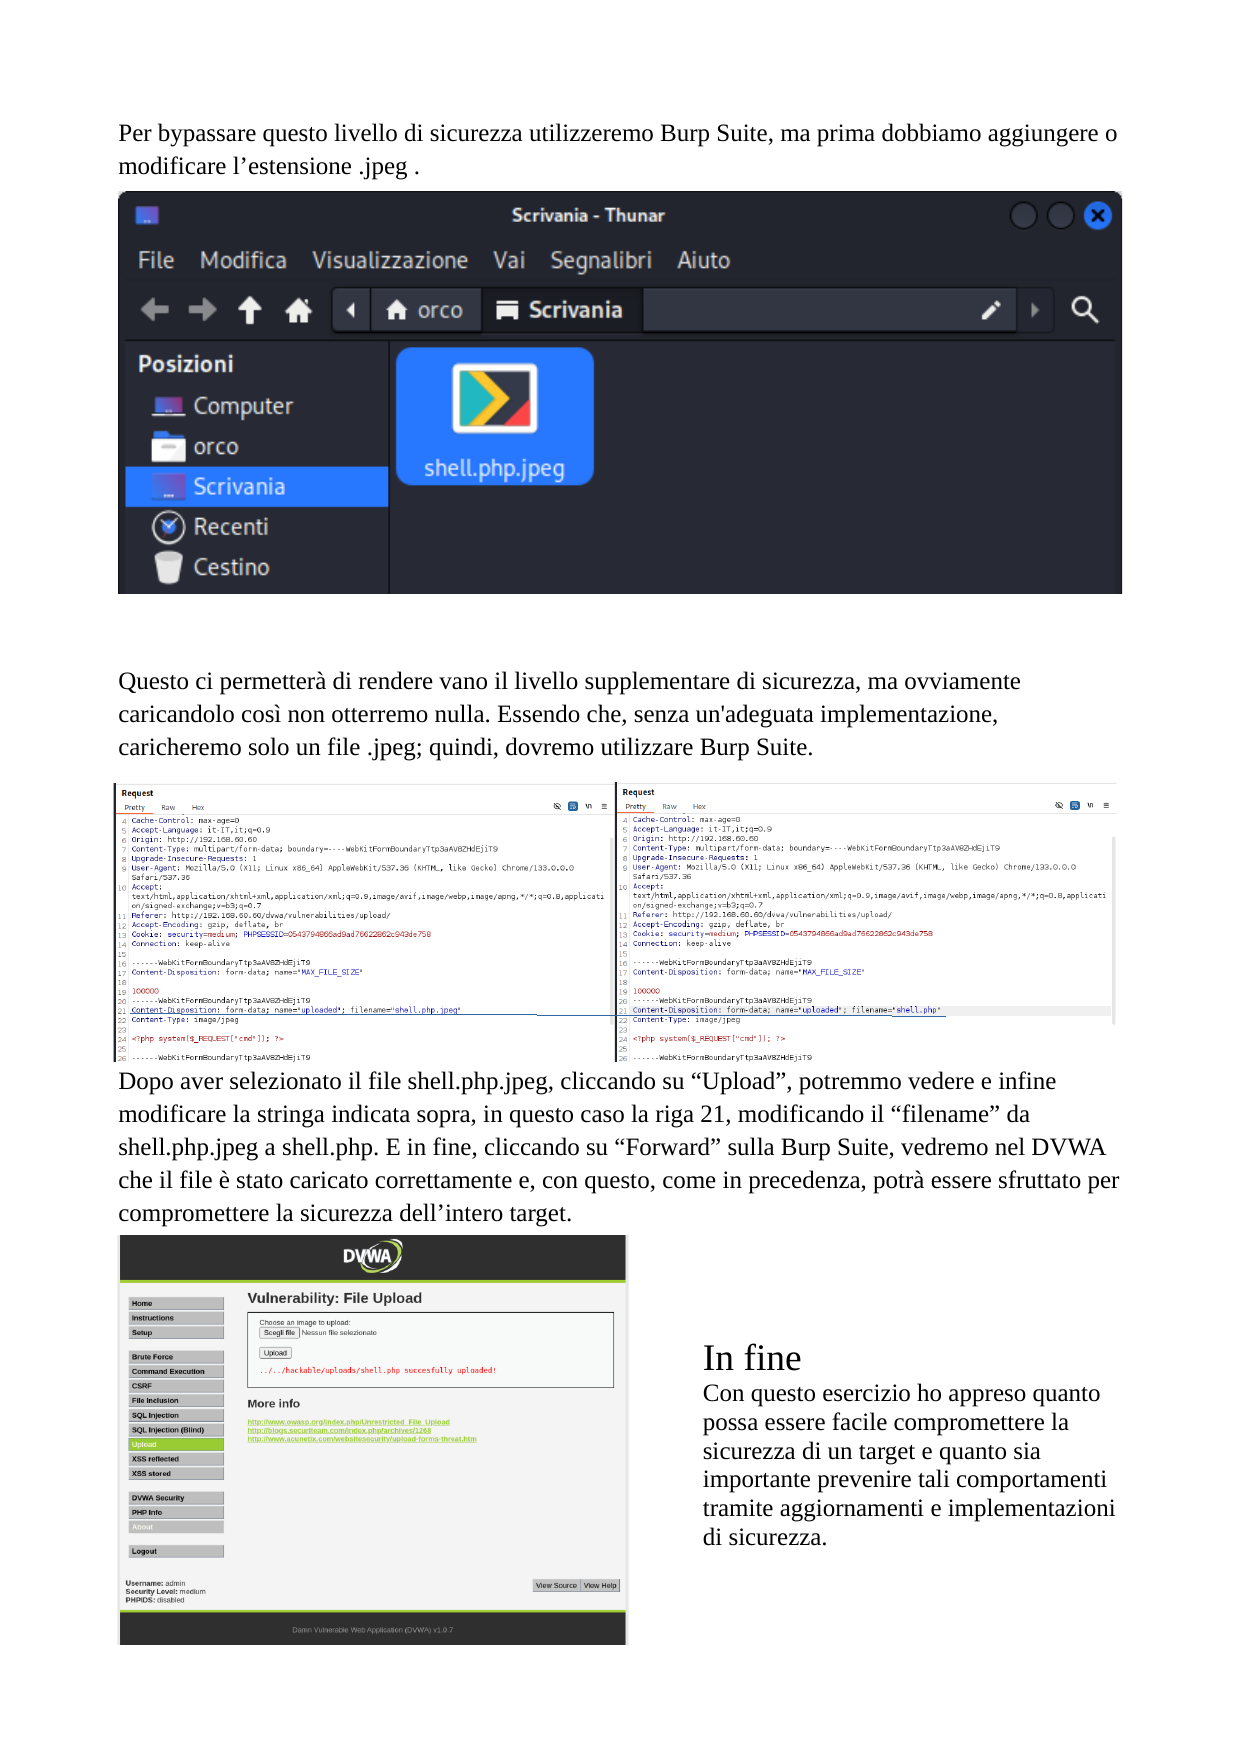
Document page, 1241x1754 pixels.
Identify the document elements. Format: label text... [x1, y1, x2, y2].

text Questo ci permetterà di rendere vano il livello supplementare di sicurezza, ma ovviamente caricandolo così non otterremo nulla. Essendo che, senza un'adeguata implementazione, caricheremo solo un file .jpeg; quindi, dovremo utilizzare Burp Suite. [118, 666, 1122, 761]
picture [113, 782, 1117, 1062]
text Con questo esercizio ho appreso quanto possa essere facile compromettere la sicurezza di un target e quanto sia importante prevenire tali comportamenti tramite aggiornamenti e implementazioni di sicurezza. [629, 1378, 1122, 1551]
text Dopo aver selezionato il file shell.php.jpeg, cliccando su “Upload”, potremmo vedere e infine modificare la stringa indicata sopra, in questo caso la riga 21, modificando il “filename” da shell.php.jpeg a shell.php. E in fine, cliccando su “Forward” sulla Burp Suite, vedremo nel DVWA che il file è stato caricato correttamente e, con questo, come in precedenza, potrà essere sfruttato per compromettere la sicurezza dell’intero target. [118, 801, 1122, 1227]
picture [117, 1235, 629, 1645]
text In fine [629, 1335, 1122, 1378]
picture [118, 191, 1123, 594]
text Per bypassare questo livello di sicurezza utilizzeremo Burp Suite, ma prima dobbiamo aggiungere o modificare l’estensione .jpeg . [118, 118, 1122, 180]
